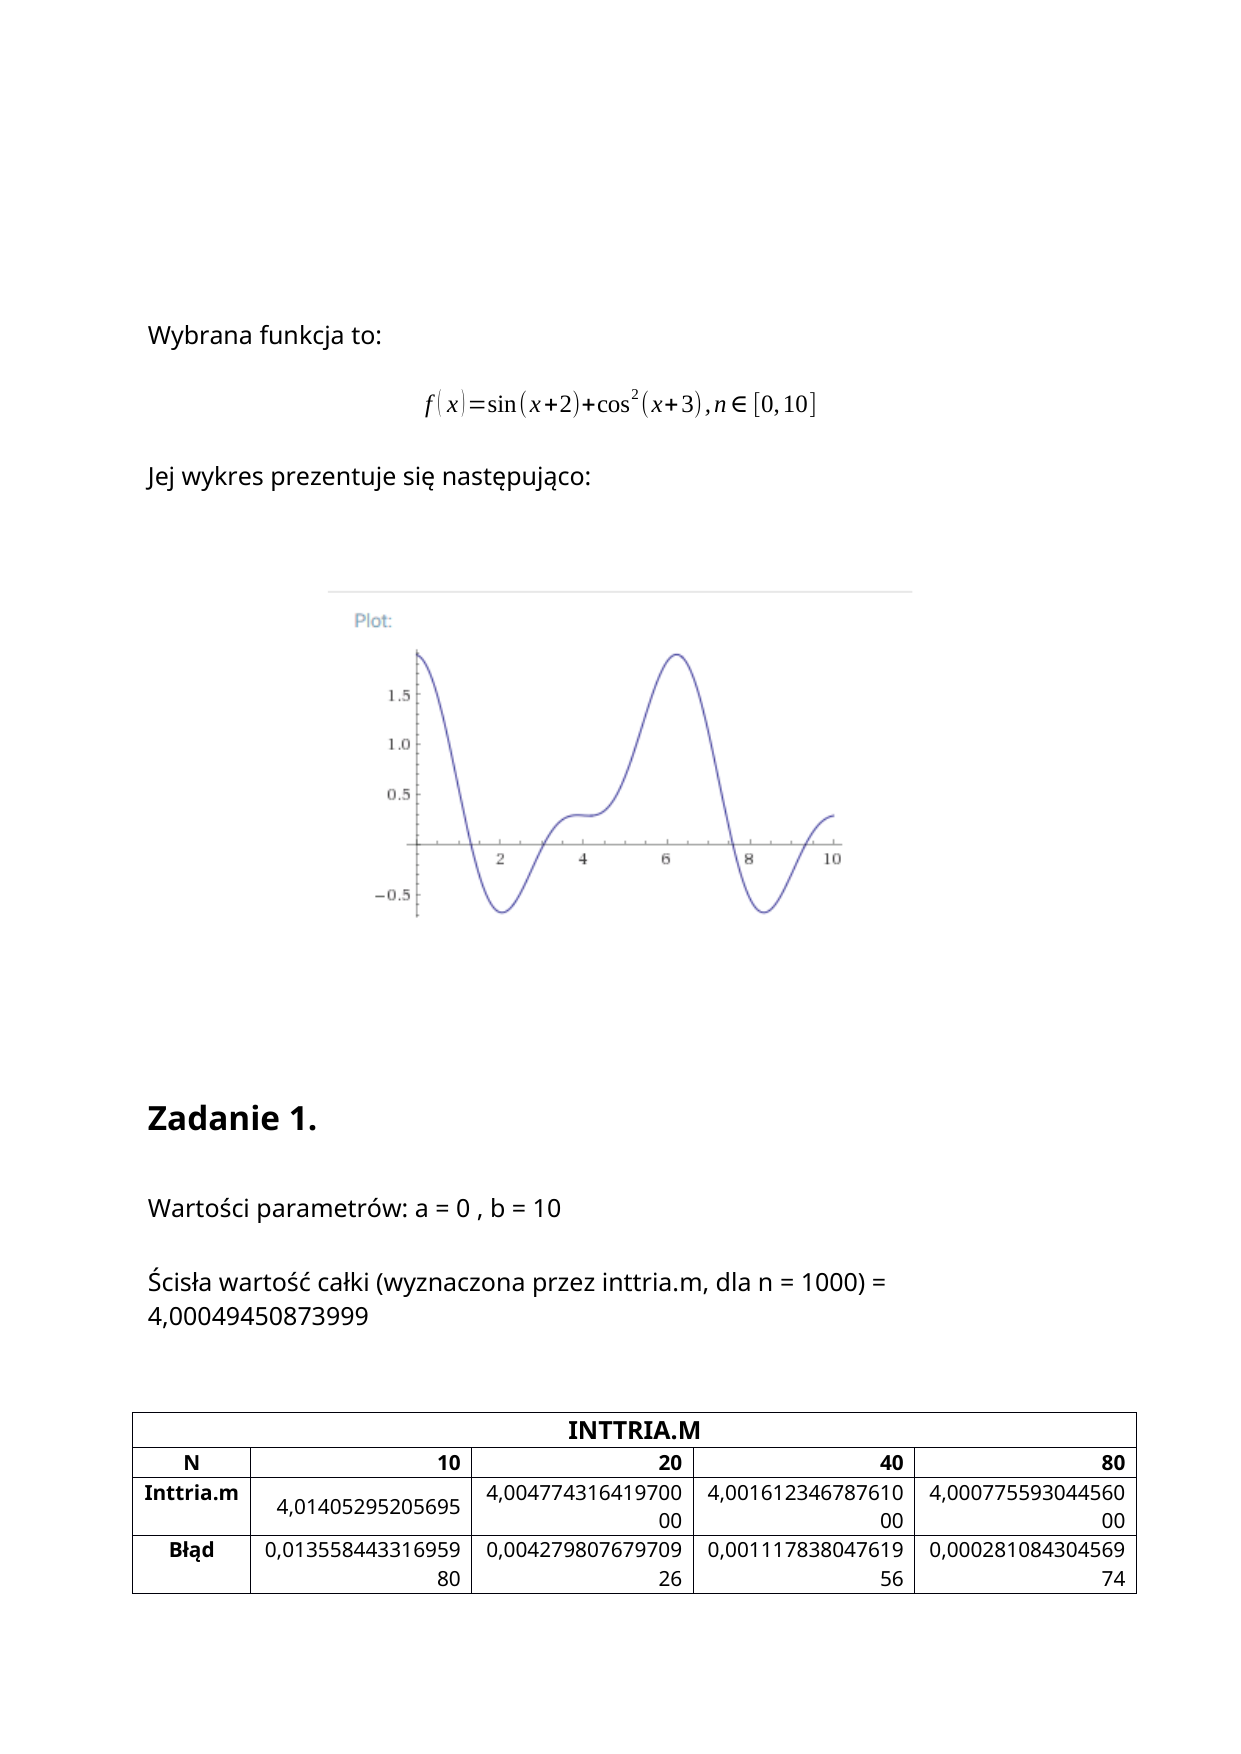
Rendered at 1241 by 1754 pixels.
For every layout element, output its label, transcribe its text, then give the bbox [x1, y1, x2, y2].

text Zadanie 1. [148, 1094, 1093, 1140]
text Wybrana funkcja to: [148, 318, 1093, 352]
table_cell 80 [915, 1448, 1136, 1477]
table_cell N [133, 1448, 250, 1477]
table_cell Błąd [133, 1536, 250, 1592]
table_cell 0,00111783804761956 [694, 1536, 914, 1592]
table_cell 0,01355844331695980 [251, 1536, 471, 1592]
table_cell 4,00477431641970000 [472, 1478, 693, 1534]
table_cell 4,00161234678761000 [694, 1478, 914, 1534]
table_cell 10 [251, 1448, 471, 1477]
table_cell 40 [694, 1448, 914, 1477]
table_header INTTRIA.M [133, 1413, 1136, 1447]
table_cell 4,01405295205695 [251, 1478, 471, 1534]
table_cell 0,00427980767970926 [472, 1536, 693, 1592]
table_cell Inttria.m [133, 1478, 250, 1534]
picture [327, 572, 913, 976]
table_cell 0,00028108430456974 [915, 1536, 1136, 1592]
text Wartości parametrów: a = 0 , b = 10 [148, 1191, 1093, 1225]
table_cell 4,00077559304456000 [915, 1478, 1136, 1534]
table_cell 20 [472, 1448, 693, 1477]
text Jej wykres prezentuje się następująco: [148, 459, 1093, 493]
text Ścisła wartość całki (wyznaczona przez inttria.m, dla n = 1000) = 4,00049450873999 [148, 1264, 1093, 1333]
